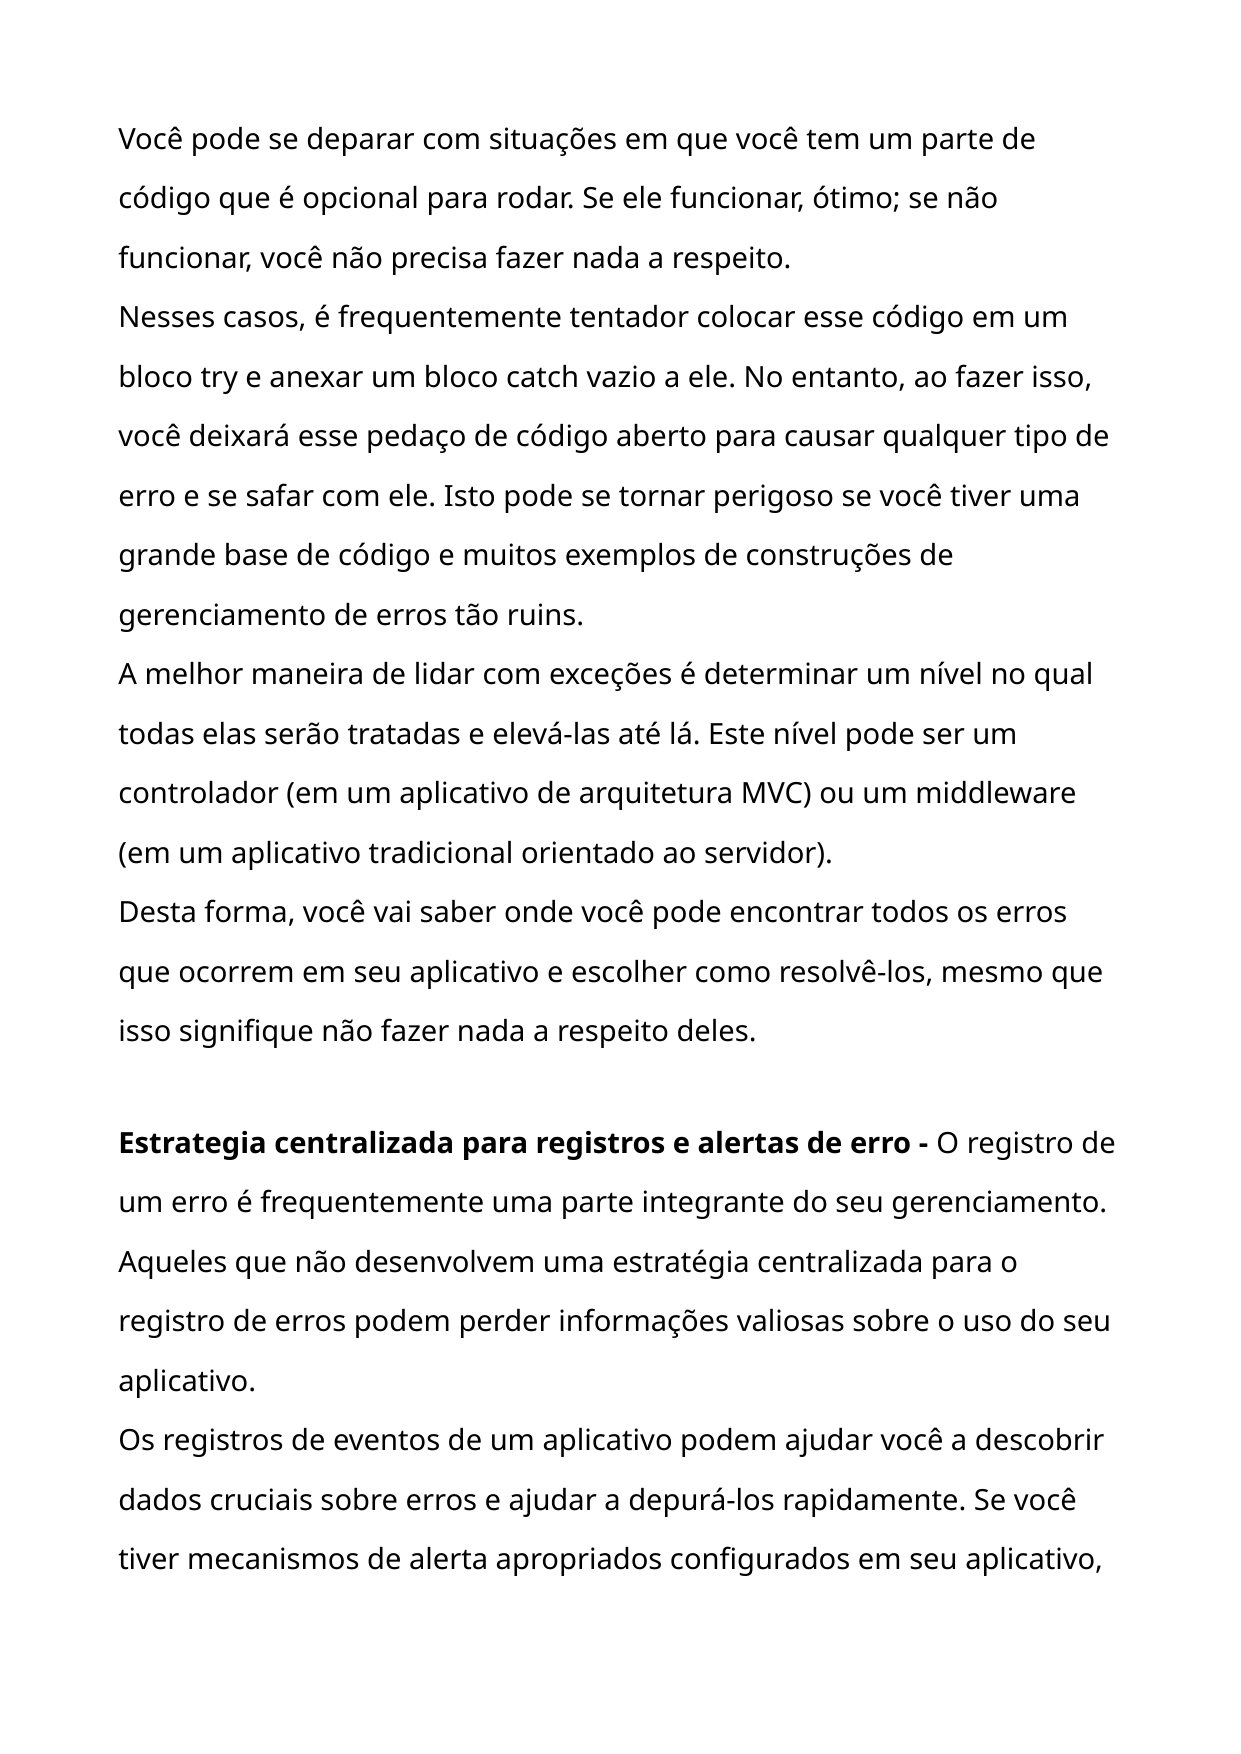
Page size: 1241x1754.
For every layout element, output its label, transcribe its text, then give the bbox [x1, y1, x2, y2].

text Os registros de eventos de um aplicativo podem ajudar você a descobrir dados cruciais sobre erros e ajudar a depurá-los rapidamente. Se você tiver mecanismos de alerta apropriados configurados em seu aplicativo, [118, 1420, 1122, 1578]
text Estrategia centralizada para registros e alertas de erro - O registro de um erro é frequentemente uma parte integrante do seu gerenciamento. Aqueles que não desenvolvem uma estratégia centralizada para o registro de erros podem perder informações valiosas sobre o uso do seu aplicativo. [118, 1122, 1122, 1400]
text Você pode se deparar com situações em que você tem um parte de código que é opcional para rodar. Se ele funcionar, ótimo; se não funcionar, você não precisa fazer nada a respeito. [118, 118, 1122, 277]
text A melhor maneira de lidar com exceções é determinar um nível no qual todas elas serão tratadas e elevá-las até lá. Este nível pode ser um controlador (em um aplicativo de arquitetura MVC) ou um middleware (em um aplicativo tradicional orientado ao servidor). [118, 653, 1122, 872]
text Desta forma, você vai saber onde você pode encontrar todos os erros que ocorrem em seu aplicativo e escolher como resolvê-los, mesmo que isso signifique não fazer nada a respeito deles. [118, 891, 1122, 1050]
text Nesses casos, é frequentemente tentador colocar esse código em um bloco try e anexar um bloco catch vazio a ele. No entanto, ao fazer isso, você deixará esse pedaço de código aberto para causar qualquer tipo de erro e se safar com ele. Isto pode se tornar perigoso se você tiver uma grande base de código e muitos exemplos de construções de gerenciamento de erros tão ruins. [118, 297, 1122, 634]
